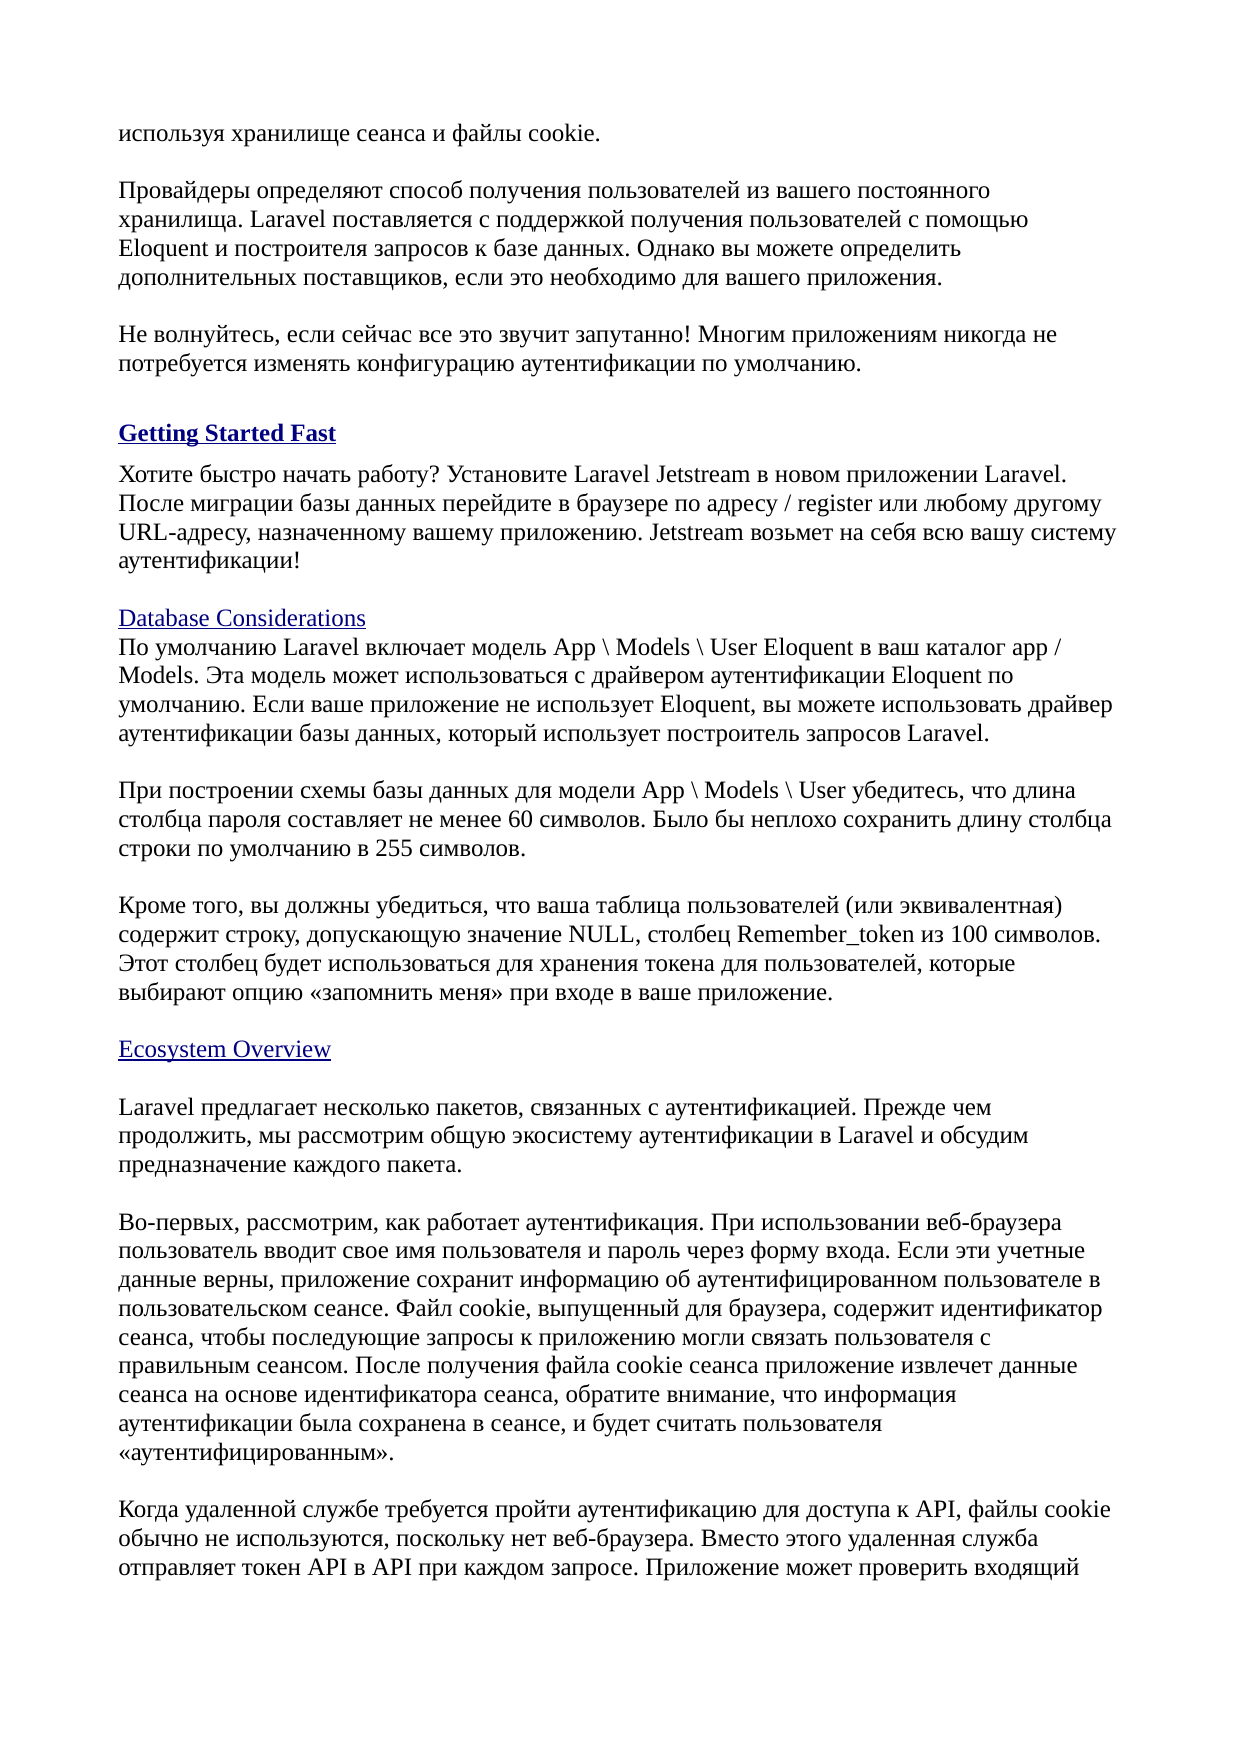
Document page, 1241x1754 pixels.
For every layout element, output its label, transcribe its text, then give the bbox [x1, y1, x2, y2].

subtitle Getting Started Fast [118, 418, 1122, 447]
text Database Considerations [118, 603, 1122, 632]
text По умолчанию Laravel включает модель App \ Models \ User Eloquent в ваш каталог app / Models. Эта модель может использоваться с драйвером аутентификации Eloquent по умолчанию. Если ваше приложение не использует Eloquent, вы можете использовать драйвер аутентификации базы данных, который использует построитель запросов Laravel. При построении схемы базы данных для модели App \ Models \ User убедитесь, что длина столбца пароля составляет не менее 60 символов. Было бы неплохо сохранить длину столбца строки по умолчанию в 255 символов. Кроме того, вы должны убедиться, что ваша таблица пользователей (или эквивалентная) содержит строку, допускающую значение NULL, столбец Remember_token из 100 символов. Этот столбец будет использоваться для хранения токена для пользователей, которые выбирают опцию «запомнить меня» при входе в ваше приложение. [118, 632, 1122, 1006]
text используя хранилище сеанса и файлы cookie. Провайдеры определяют способ получения пользователей из вашего постоянного хранилища. Laravel поставляется с поддержкой получения пользователей с помощью Eloquent и построителя запросов к базе данных. Однако вы можете определить дополнительных поставщиков, если это необходимо для вашего приложения. Не волнуйтесь, если сейчас все это звучит запутанно! Многим приложениям никогда не потребуется изменять конфигурацию аутентификации по умолчанию. [118, 118, 1122, 377]
text Хотите быстро начать работу? Установите Laravel Jetstream в новом приложении Laravel. После миграции базы данных перейдите в браузере по адресу / register или любому другому URL-адресу, назначенному вашему приложению. Jetstream возьмет на себя всю вашу систему аутентификации! [118, 459, 1122, 574]
text Ecosystem Overview [118, 1034, 1122, 1063]
text Laravel предлагает несколько пакетов, связанных с аутентификацией. Прежде чем продолжить, мы рассмотрим общую экосистему аутентификации в Laravel и обсудим предназначение каждого пакета. Во-первых, рассмотрим, как работает аутентификация. При использовании веб-браузера пользователь вводит свое имя пользователя и пароль через форму входа. Если эти учетные данные верны, приложение сохранит информацию об аутентифицированном пользователе в пользовательском сеансе. Файл cookie, выпущенный для браузера, содержит идентификатор сеанса, чтобы последующие запросы к приложению могли связать пользователя с правильным сеансом. После получения файла cookie сеанса приложение извлечет данные сеанса на основе идентификатора сеанса, обратите внимание, что информация аутентификации была сохранена в сеансе, и будет считать пользователя «аутентифицированным». Когда удаленной службе требуется пройти аутентификацию для доступа к API, файлы cookie обычно не используются, поскольку нет веб-браузера. Вместо этого удаленная служба отправляет токен API в API при каждом запросе. Приложение может проверить входящий [118, 1092, 1122, 1581]
